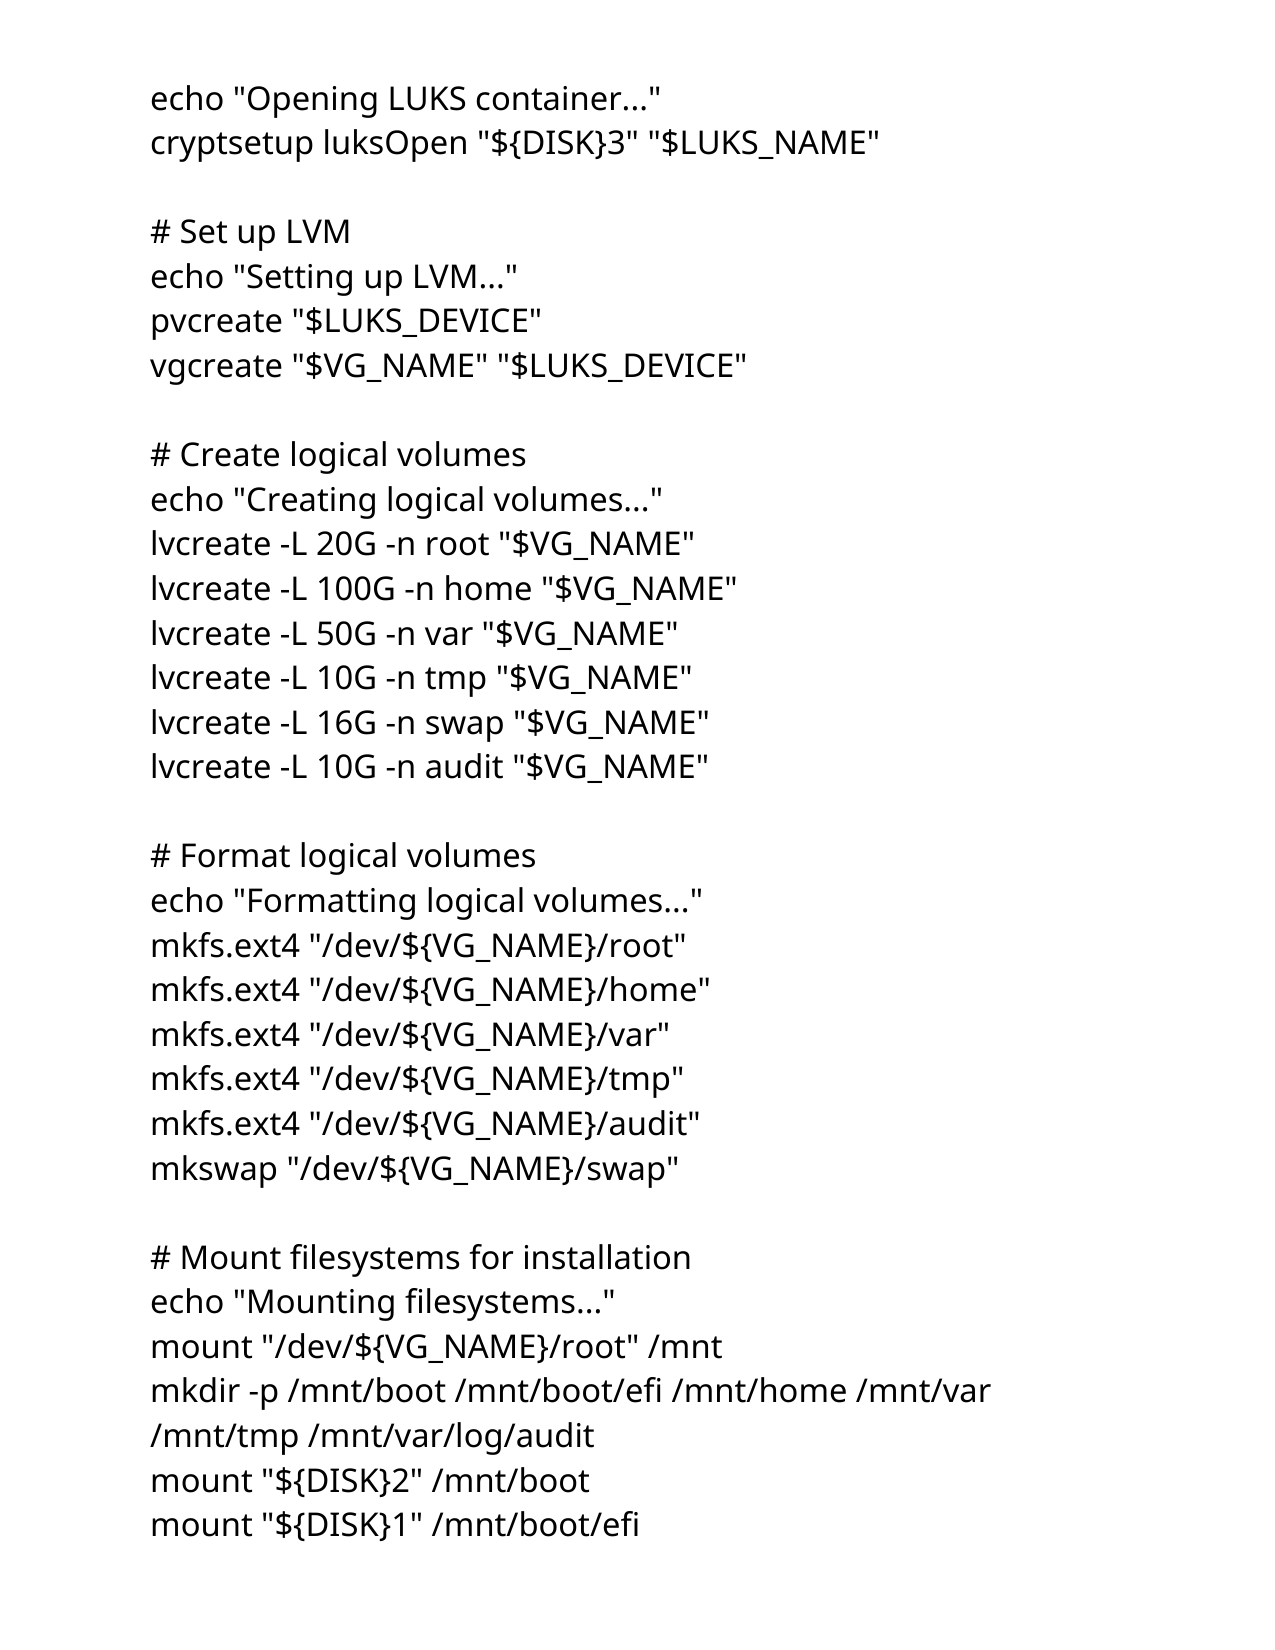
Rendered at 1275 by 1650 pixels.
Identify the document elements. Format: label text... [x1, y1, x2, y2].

text cryptsetup luksOpen "${DISK}3" "$LUKS_NAME" [150, 119, 1125, 164]
text lvcreate -L 50G -n var "$VG_NAME" [150, 610, 1125, 654]
text lvcreate -L 10G -n audit "$VG_NAME" [150, 744, 1125, 788]
text mkfs.ext4 "/dev/${VG_NAME}/tmp" [150, 1056, 1125, 1100]
text # Mount filesystems for installation [150, 1234, 1125, 1279]
text echo "Opening LUKS container..." [150, 75, 1125, 119]
text mkfs.ext4 "/dev/${VG_NAME}/home" [150, 967, 1125, 1011]
text lvcreate -L 16G -n swap "$VG_NAME" [150, 699, 1125, 744]
text mount "${DISK}1" /mnt/boot/efi [150, 1502, 1125, 1546]
text # Create logical volumes [150, 432, 1125, 476]
text mkswap "/dev/${VG_NAME}/swap" [150, 1145, 1125, 1189]
text lvcreate -L 10G -n tmp "$VG_NAME" [150, 654, 1125, 699]
text echo "Setting up LVM..." [150, 253, 1125, 298]
text mount "${DISK}2" /mnt/boot [150, 1457, 1125, 1502]
text mkfs.ext4 "/dev/${VG_NAME}/root" [150, 922, 1125, 967]
text # Format logical volumes [150, 833, 1125, 877]
text echo "Creating logical volumes..." [150, 476, 1125, 521]
text lvcreate -L 100G -n home "$VG_NAME" [150, 565, 1125, 610]
text # Set up LVM [150, 209, 1125, 253]
text mkfs.ext4 "/dev/${VG_NAME}/audit" [150, 1100, 1125, 1145]
text echo "Formatting logical volumes..." [150, 877, 1125, 922]
text vgcreate "$VG_NAME" "$LUKS_DEVICE" [150, 342, 1125, 387]
text lvcreate -L 20G -n root "$VG_NAME" [150, 521, 1125, 565]
text pvcreate "$LUKS_DEVICE" [150, 298, 1125, 342]
text mount "/dev/${VG_NAME}/root" /mnt [150, 1323, 1125, 1368]
text mkfs.ext4 "/dev/${VG_NAME}/var" [150, 1011, 1125, 1056]
text echo "Mounting filesystems..." [150, 1279, 1125, 1323]
text mkdir -p /mnt/boot /mnt/boot/efi /mnt/home /mnt/var /mnt/tmp /mnt/var/log/audit [150, 1368, 1125, 1457]
